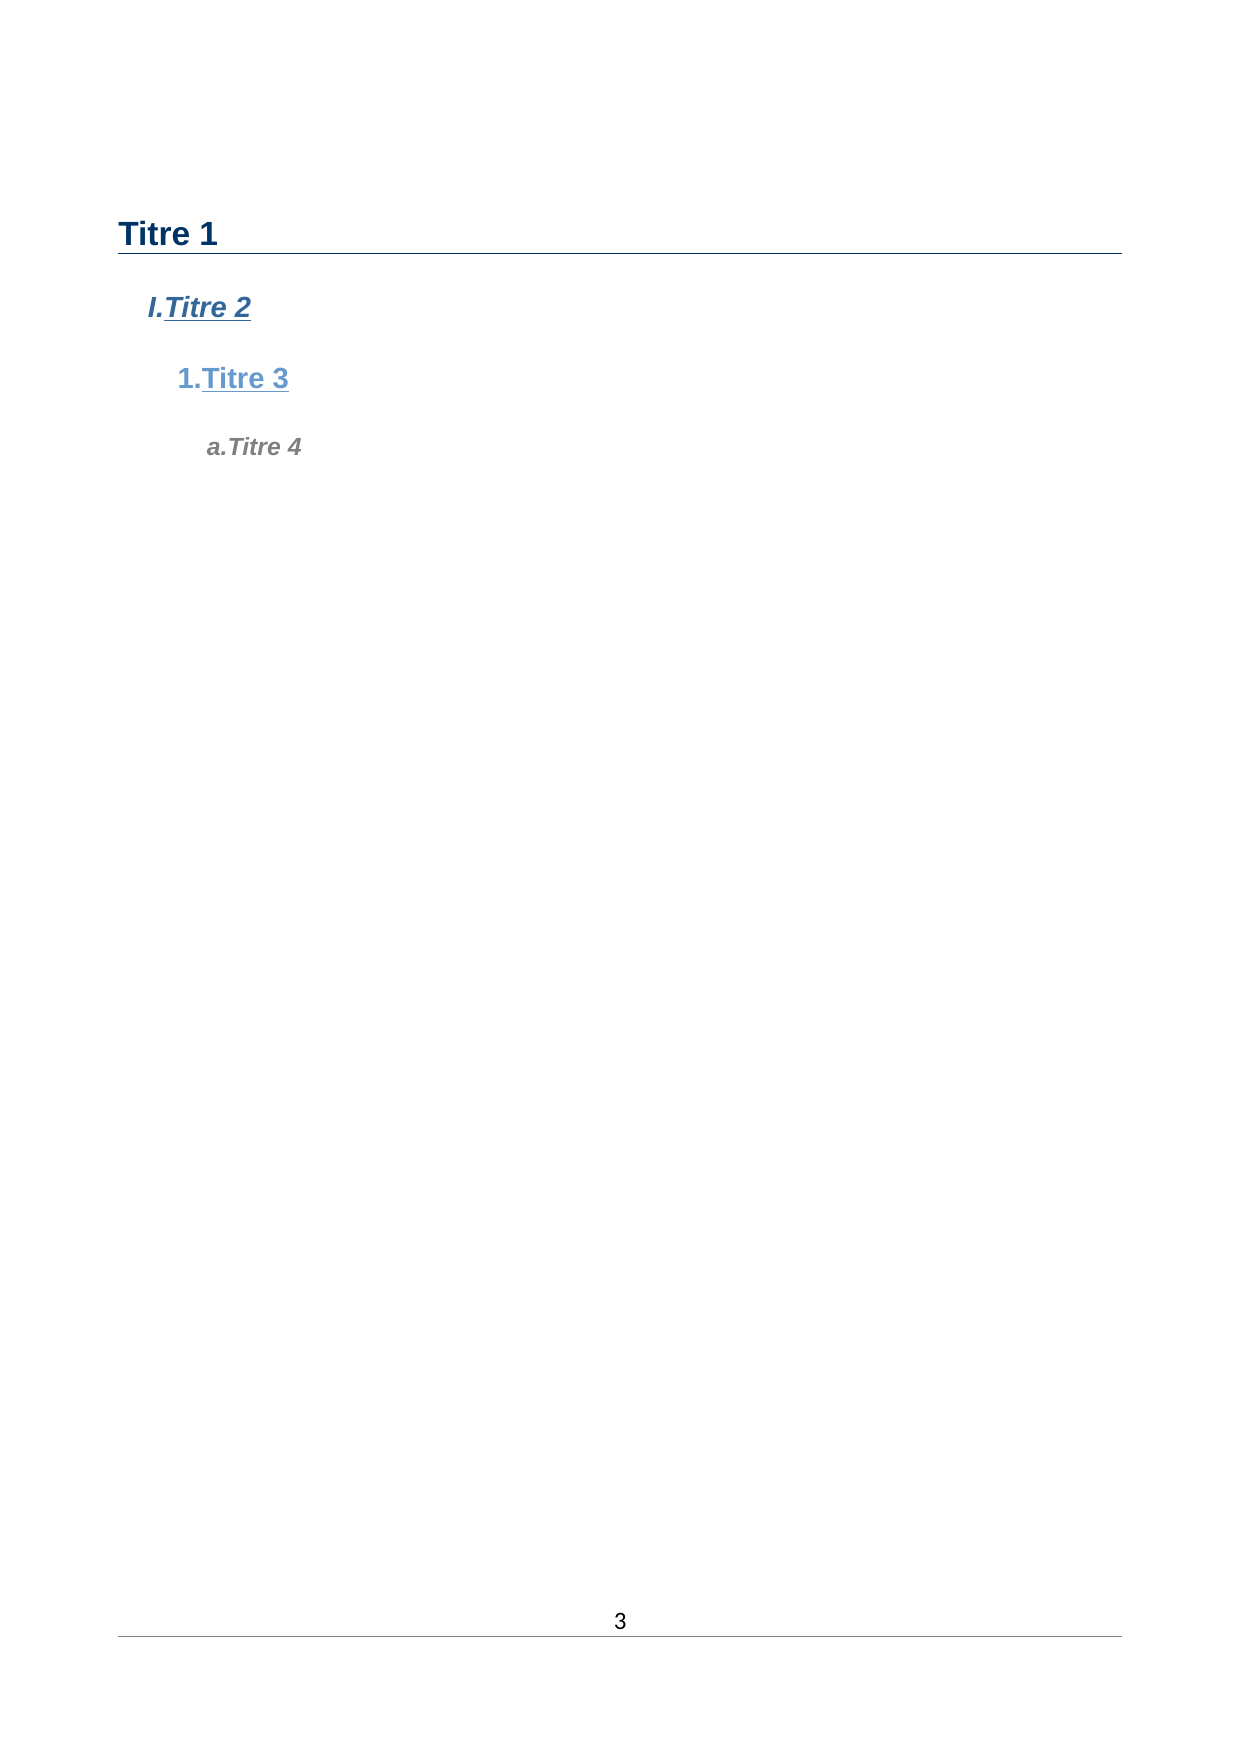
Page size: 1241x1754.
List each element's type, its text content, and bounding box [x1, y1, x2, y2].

subtitle Titre 3 [177, 361, 1122, 395]
subtitle Titre 4 [207, 432, 1122, 461]
subtitle Titre 2 [148, 290, 1122, 324]
subtitle Titre 1 [118, 214, 1122, 253]
